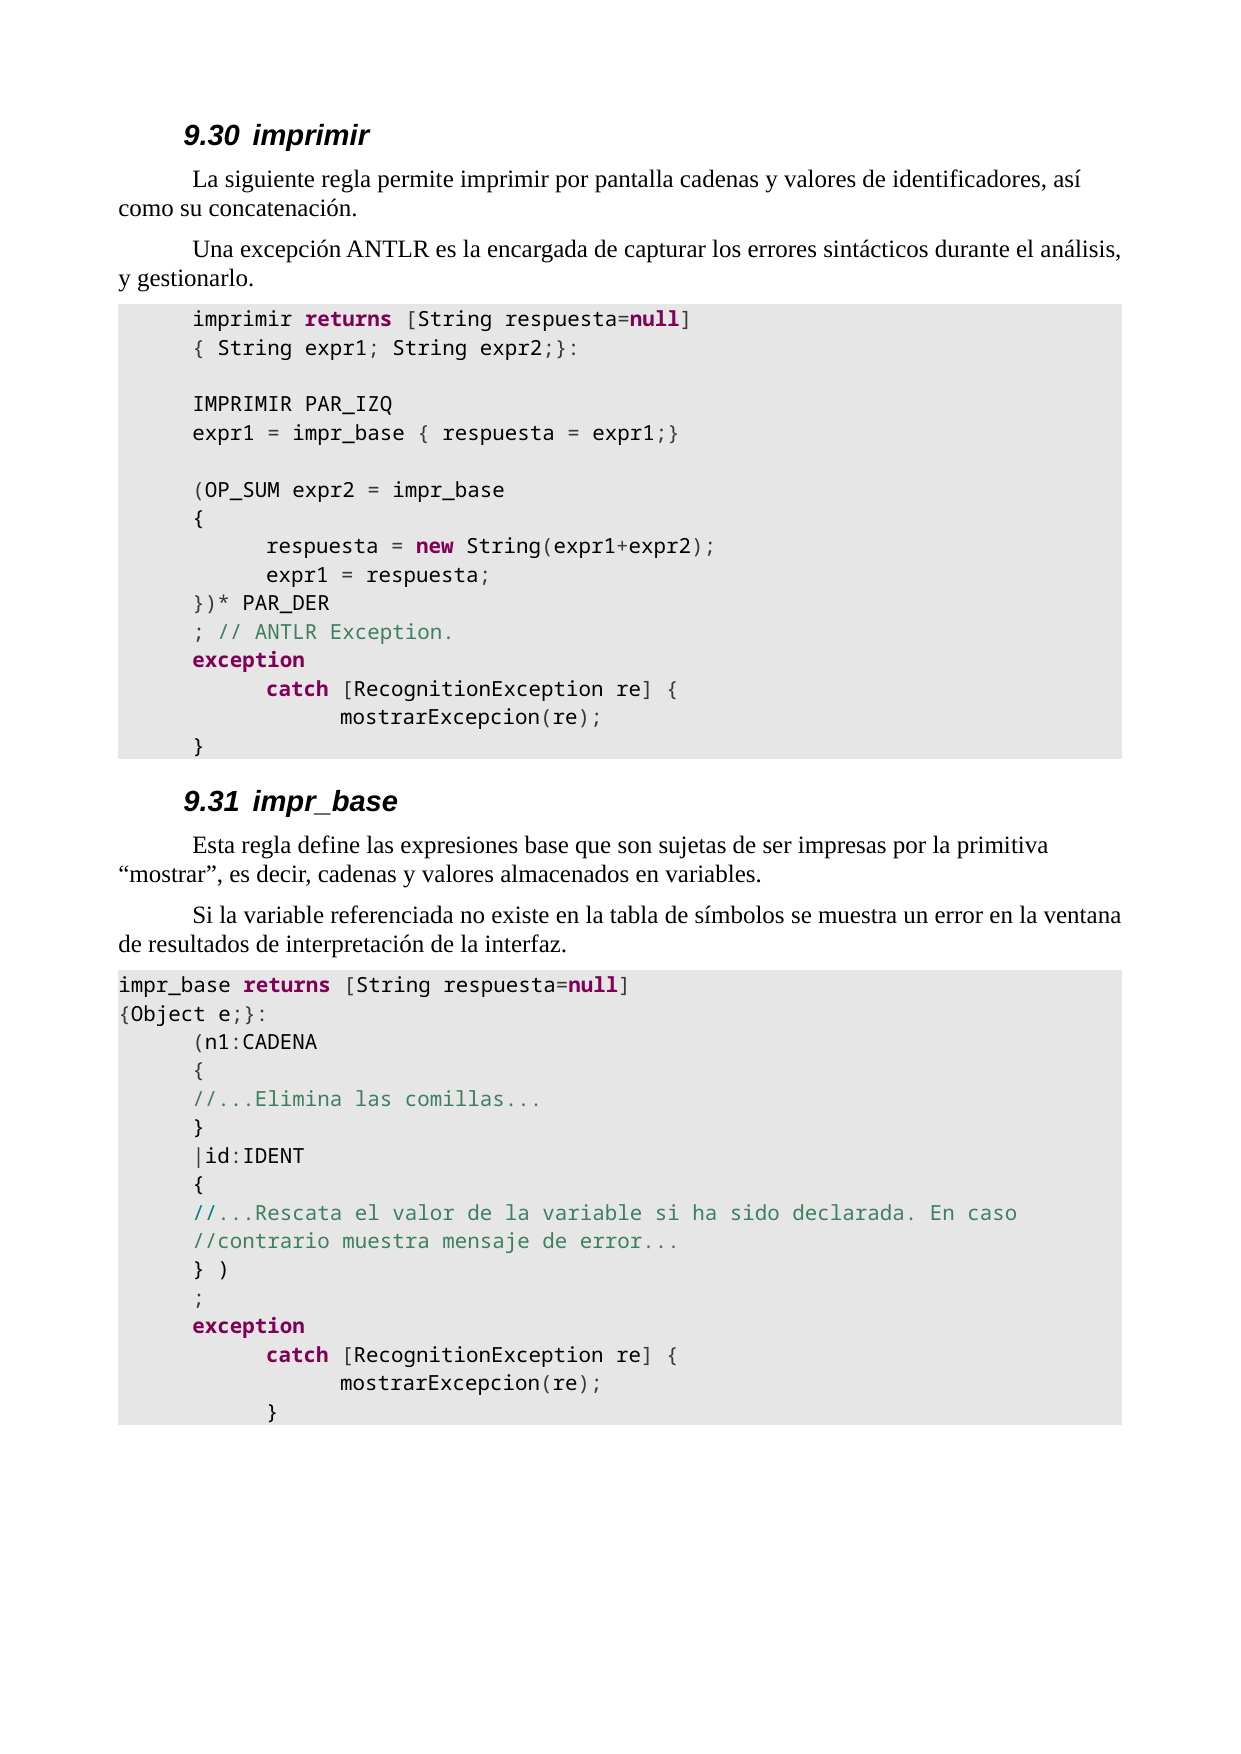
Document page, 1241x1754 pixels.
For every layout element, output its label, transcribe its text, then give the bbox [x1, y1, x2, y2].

text ; // ANTLR Exception. [118, 617, 1122, 645]
text catch [RecognitionException re] { [118, 1340, 1122, 1368]
text impr_base returns [String respuesta=null] [118, 970, 1122, 999]
text //...Elimina las comillas... [118, 1084, 1122, 1112]
text { [118, 503, 1122, 532]
text { [118, 1056, 1122, 1084]
text expr1 = respuesta; [118, 560, 1122, 588]
text exception [118, 1311, 1122, 1340]
text mostrarExcepcion(re); [118, 1368, 1122, 1397]
text Esta regla define las expresiones base que son sujetas de ser impresas por la primitiva “mostrar”, es decir, cadenas y valores almacenados en variables. [118, 830, 1122, 888]
text ; [118, 1283, 1122, 1311]
text } [118, 731, 1122, 759]
text Si la variable referenciada no existe en la tabla de símbolos se muestra un error en la ventana de resultados de interpretación de la interfaz. [118, 900, 1122, 958]
text { String expr1; String expr2;}: [118, 333, 1122, 361]
text La siguiente regla permite imprimir por pantalla cadenas y valores de identificadores, así como su concatenación. [118, 164, 1122, 222]
text })* PAR_DER [118, 588, 1122, 617]
text } ) [118, 1254, 1122, 1283]
text } [118, 1112, 1122, 1141]
text (OP_SUM expr2 = impr_base [118, 475, 1122, 503]
text imprimir returns [String respuesta=null] [118, 304, 1122, 333]
text {Object e;}: [118, 999, 1122, 1027]
text exception [118, 645, 1122, 674]
text expr1 = impr_base { respuesta = expr1;} [118, 418, 1122, 446]
text { [118, 1169, 1122, 1198]
text catch [RecognitionException re] { [118, 674, 1122, 702]
text IMPRIMIR PAR_IZQ [118, 389, 1122, 418]
subtitle imprimir [178, 118, 1122, 152]
text respuesta = new String(expr1+expr2); [118, 532, 1122, 560]
text (n1:CADENA [118, 1027, 1122, 1056]
text mostrarExcepcion(re); [118, 702, 1122, 731]
text Una excepción ANTLR es la encargada de capturar los errores sintácticos durante el análisis, y gestionarlo. [118, 234, 1122, 292]
text //contrario muestra mensaje de error... [118, 1226, 1122, 1254]
text //...Rescata el valor de la variable si ha sido declarada. En caso [118, 1198, 1122, 1226]
text } [118, 1397, 1122, 1425]
text |id:IDENT [118, 1141, 1122, 1169]
subtitle impr_base [178, 784, 1122, 818]
